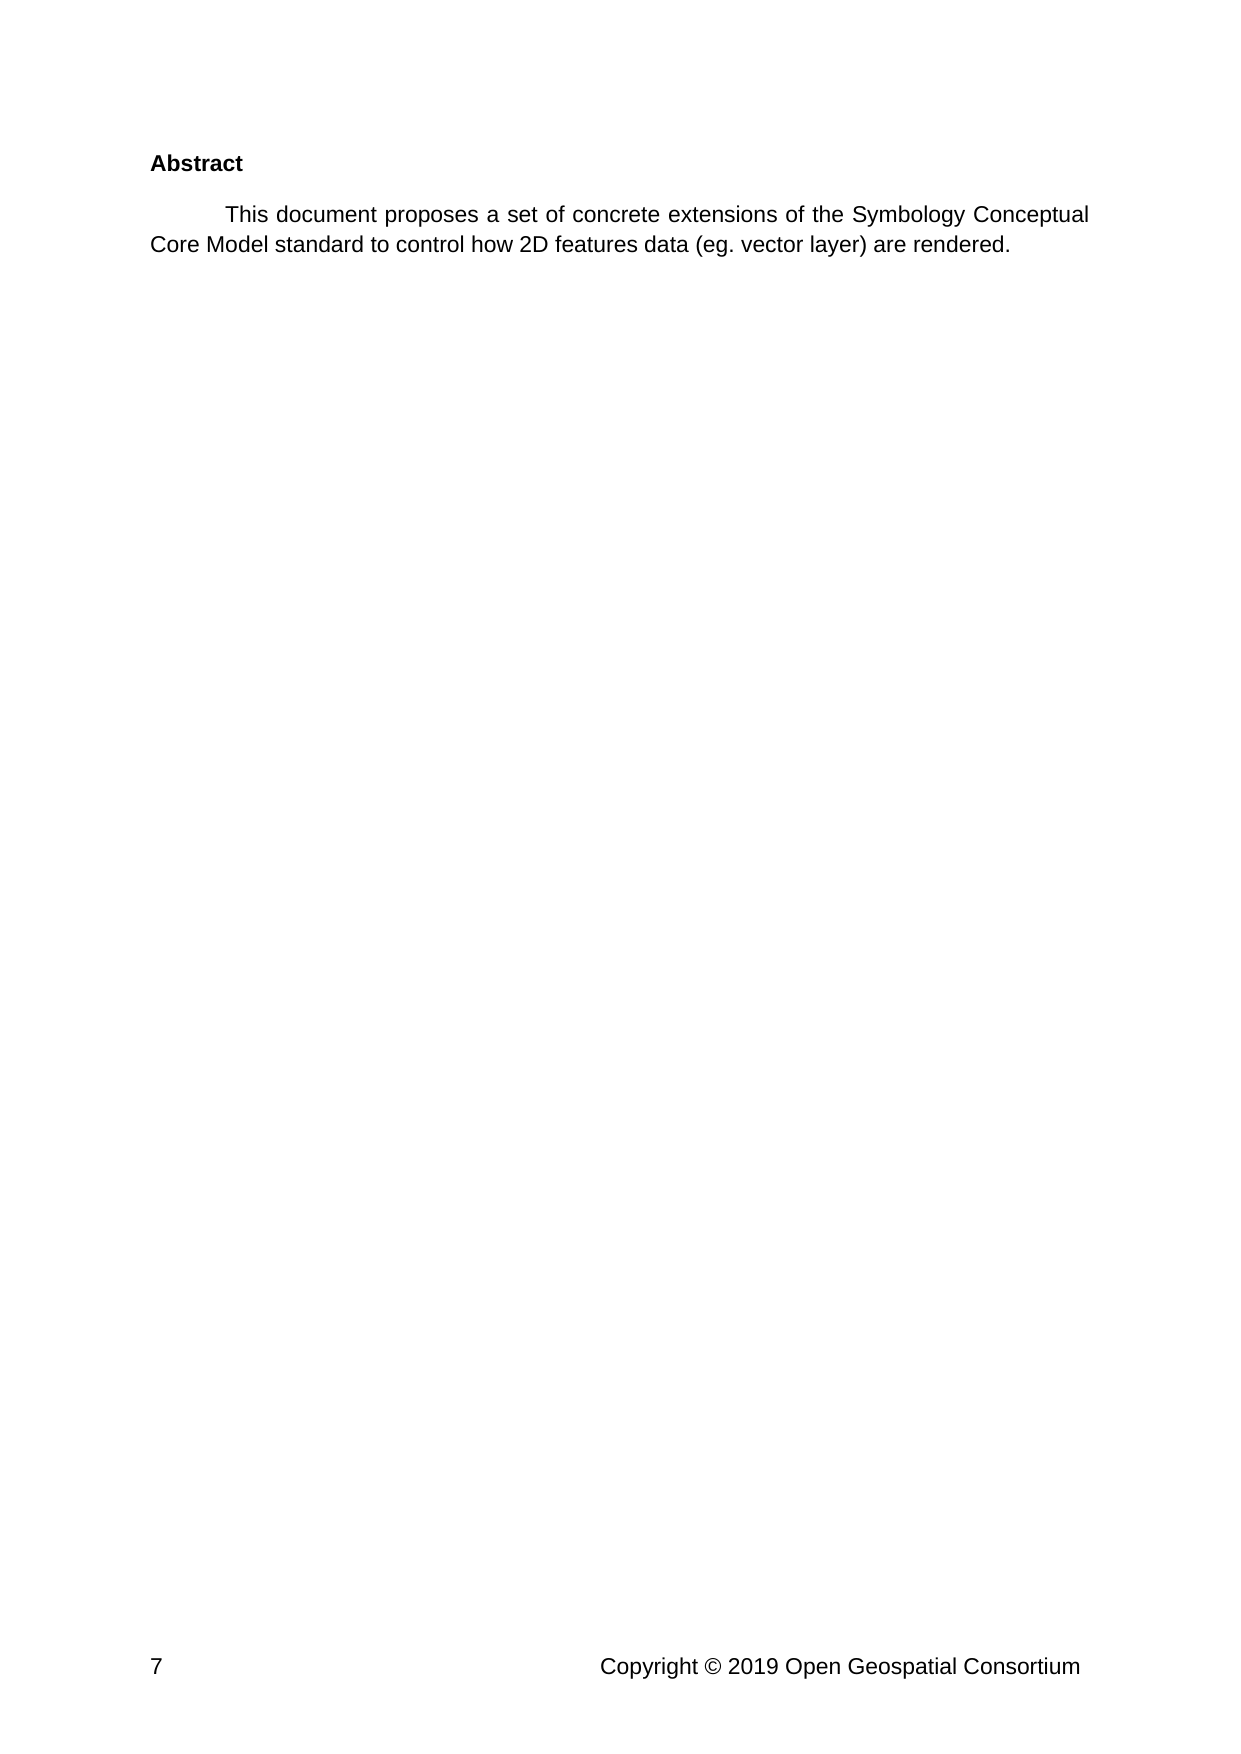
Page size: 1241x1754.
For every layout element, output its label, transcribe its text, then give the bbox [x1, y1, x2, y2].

text This document proposes a set of concrete extensions of the Symbology Conceptual Core Model standard to control how 2D features data (eg. vector layer) are rendered. [150, 201, 1090, 258]
text Abstract [150, 150, 1090, 176]
